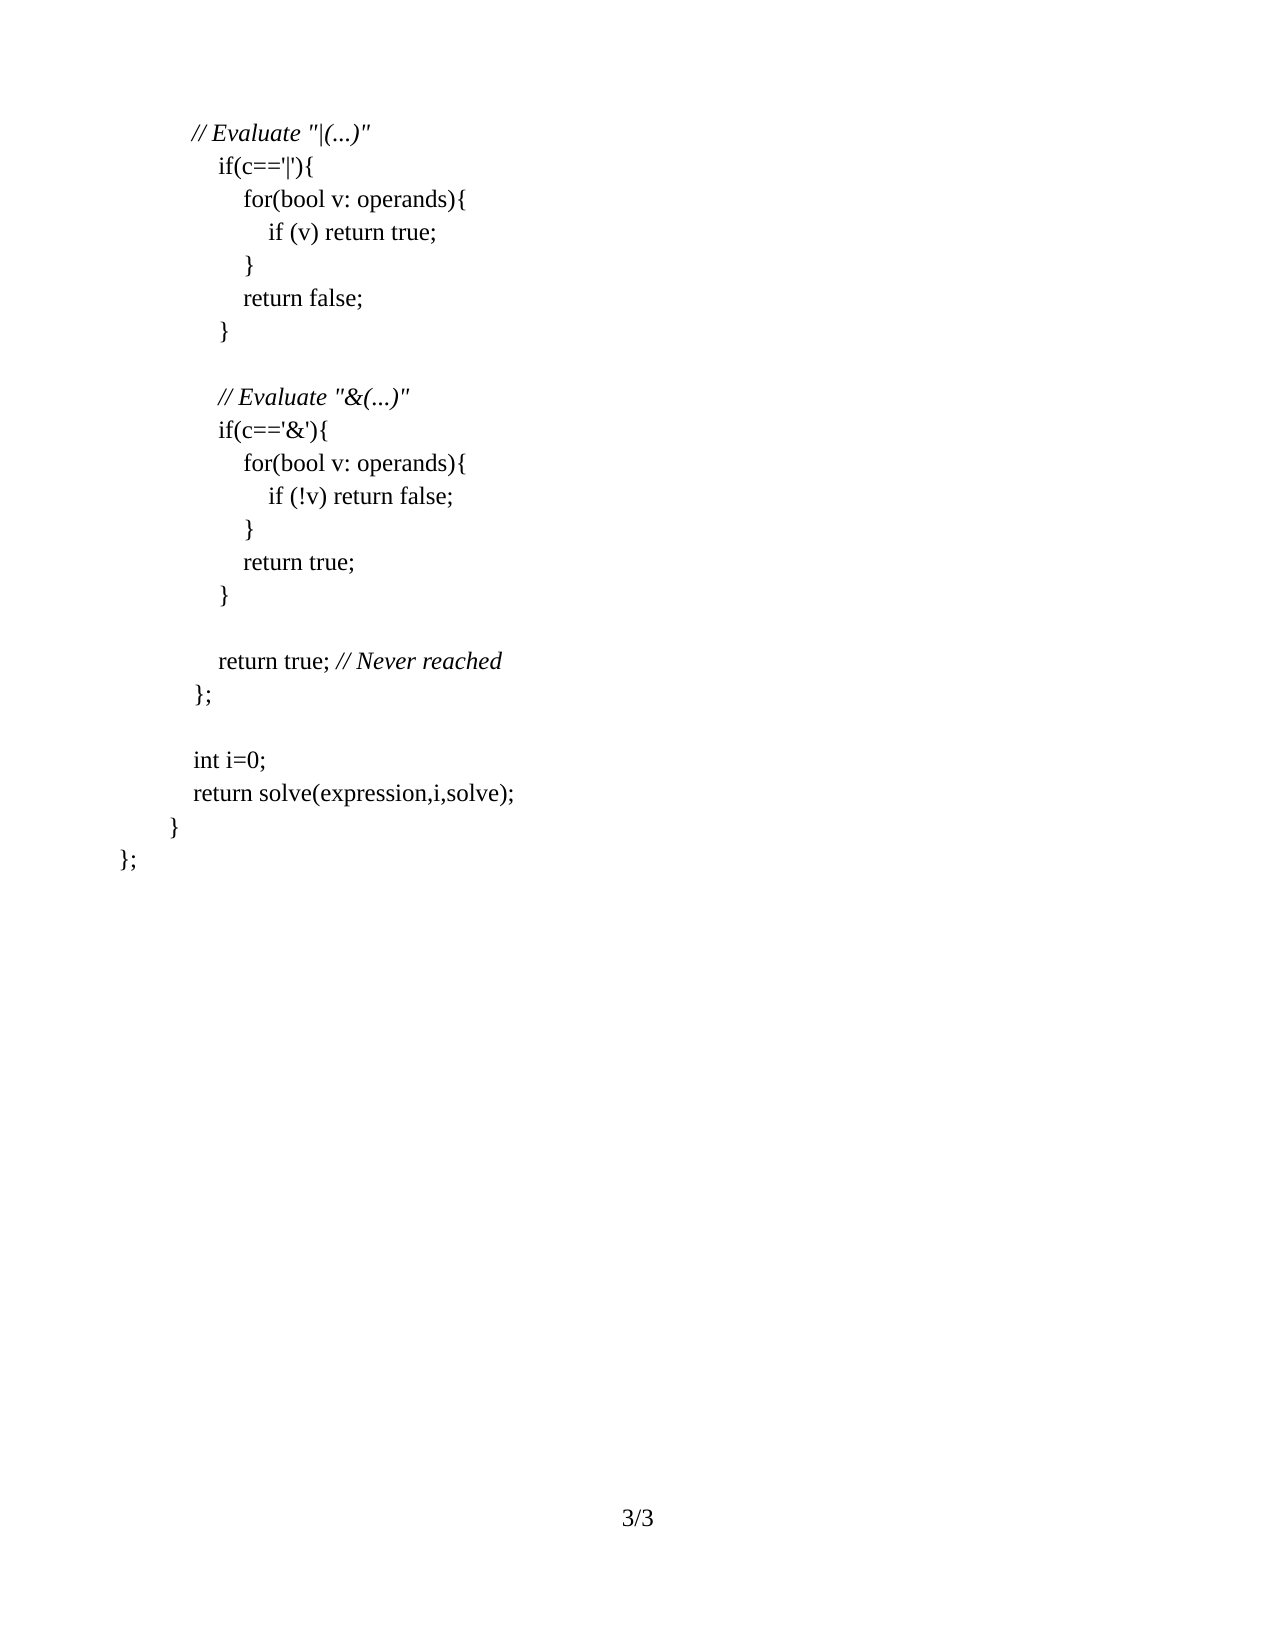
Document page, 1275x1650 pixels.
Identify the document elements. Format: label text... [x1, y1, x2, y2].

text // Evaluate "|(...)" [118, 118, 1157, 147]
text if(c=='&'){ [118, 415, 1157, 444]
text return true; // Never reached [118, 646, 1157, 675]
text for(bool v: operands){ [118, 184, 1157, 213]
text if (!v) return false; [118, 481, 1157, 510]
text }; [118, 844, 1157, 873]
text for(bool v: operands){ [118, 448, 1157, 477]
text return false; [118, 283, 1157, 312]
text return true; [118, 547, 1157, 576]
text if (v) return true; [118, 217, 1157, 246]
text if(c=='|'){ [118, 151, 1157, 180]
text }; [118, 679, 1157, 708]
text } [118, 316, 1157, 345]
text } [118, 514, 1157, 543]
text } [118, 250, 1157, 279]
text // Evaluate "&(...)" [118, 382, 1157, 411]
text int i=0; [118, 746, 1157, 774]
text } [118, 812, 1157, 840]
text } [118, 580, 1157, 609]
text return solve(expression,i,solve); [118, 778, 1157, 807]
